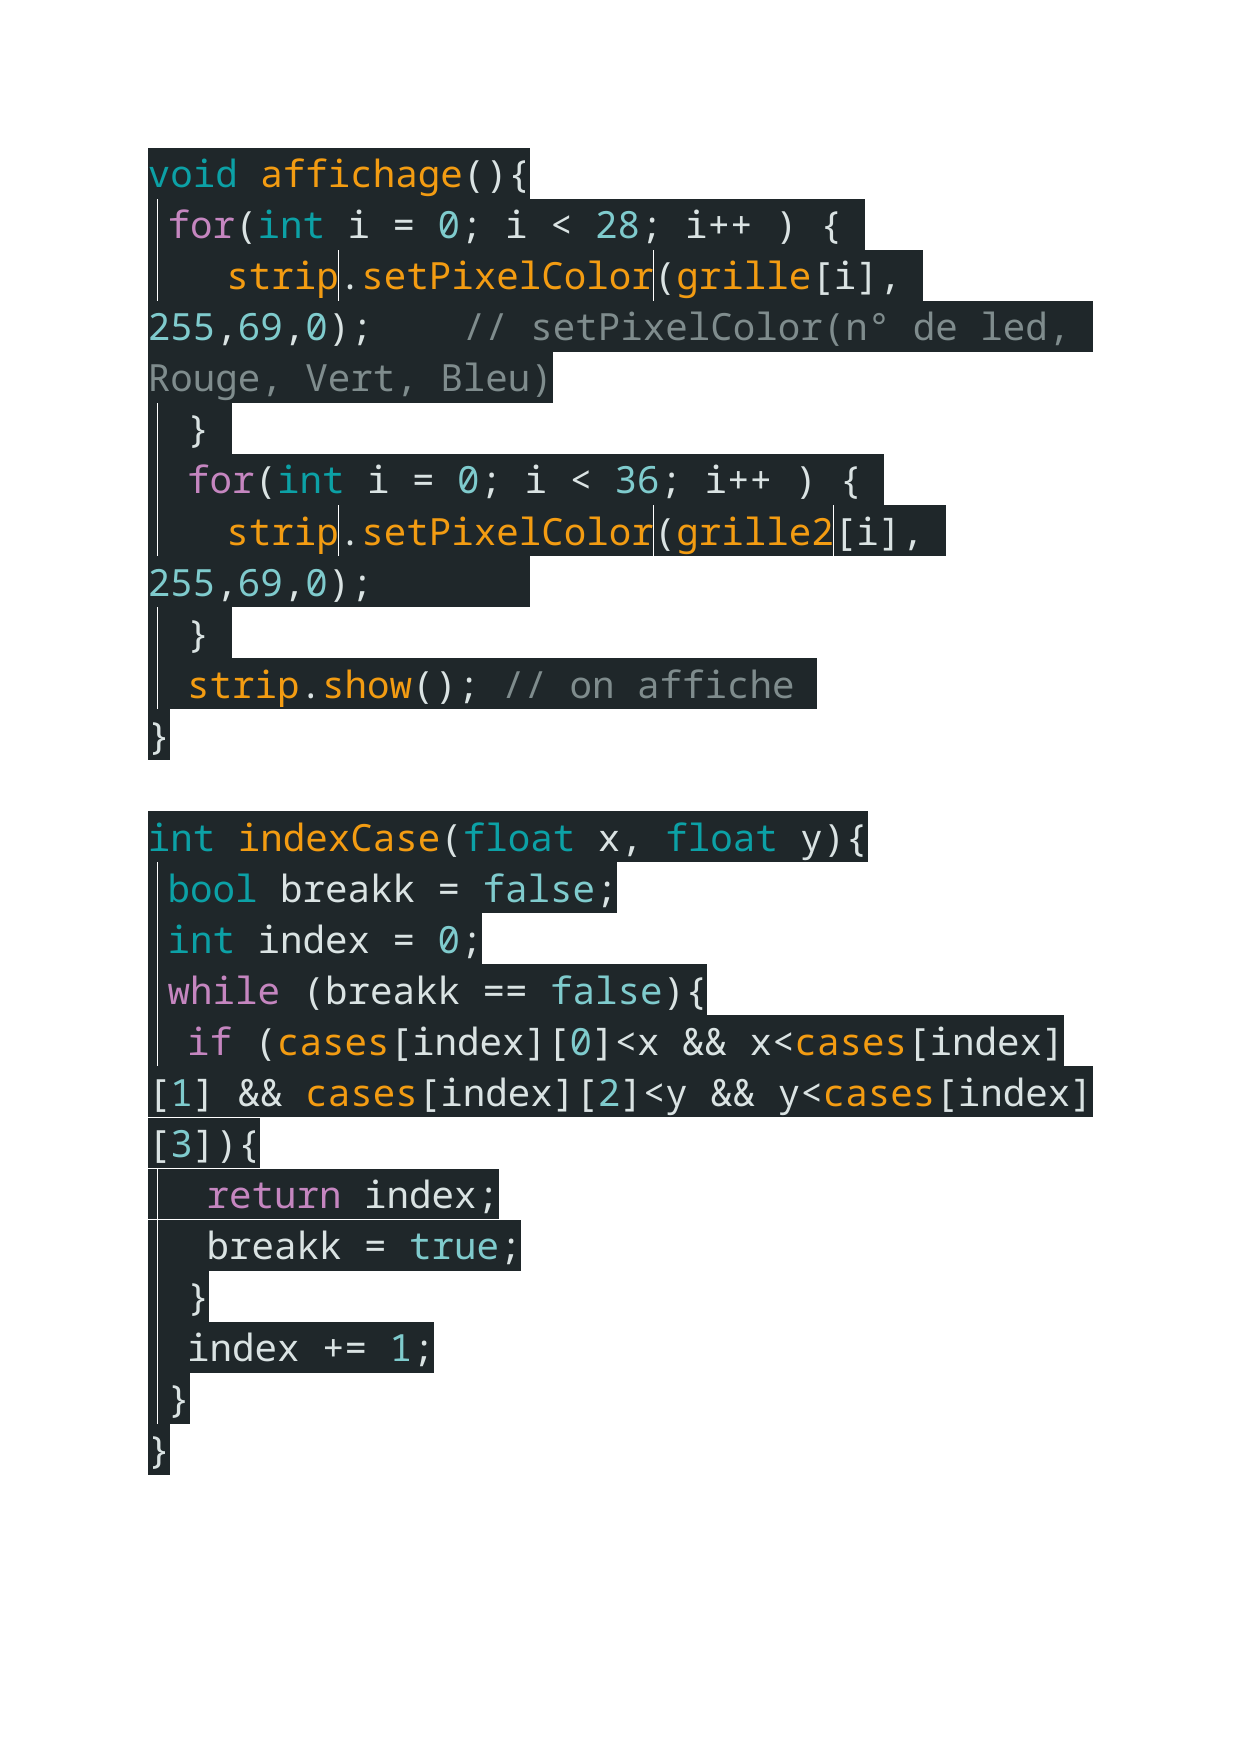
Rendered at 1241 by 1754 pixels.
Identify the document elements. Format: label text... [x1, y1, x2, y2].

text for(int i = 0; i < 28; i++ ) { [148, 199, 1093, 250]
text strip.setPixelColor(grille2[i], 255,69,0); [148, 505, 1093, 607]
text while (breakk == false){ [148, 964, 1093, 1015]
text strip.setPixelColor(grille[i], 255,69,0); // setPixelColor(n° de led, Rouge, Vert, Bleu) [148, 250, 1093, 403]
text int indexCase(float x, float y){ [148, 811, 1093, 862]
text if (cases[index][0]<x && x<cases[index][1] && cases[index][2]<y && y<cases[index][3]){ [148, 1015, 1093, 1168]
text } [148, 709, 1093, 760]
text } [148, 403, 1093, 454]
text return index; [148, 1168, 1093, 1219]
text index += 1; [148, 1322, 1093, 1373]
text int index = 0; [148, 913, 1093, 964]
text breakk = true; [148, 1219, 1093, 1271]
text for(int i = 0; i < 36; i++ ) { [148, 454, 1093, 505]
text } [148, 1424, 1093, 1475]
text } [148, 1271, 1093, 1322]
text } [148, 607, 1093, 658]
text bool breakk = false; [148, 862, 1093, 913]
text void affichage(){ [148, 148, 1093, 199]
text strip.show(); // on affiche [148, 658, 1093, 709]
text } [148, 1373, 1093, 1424]
